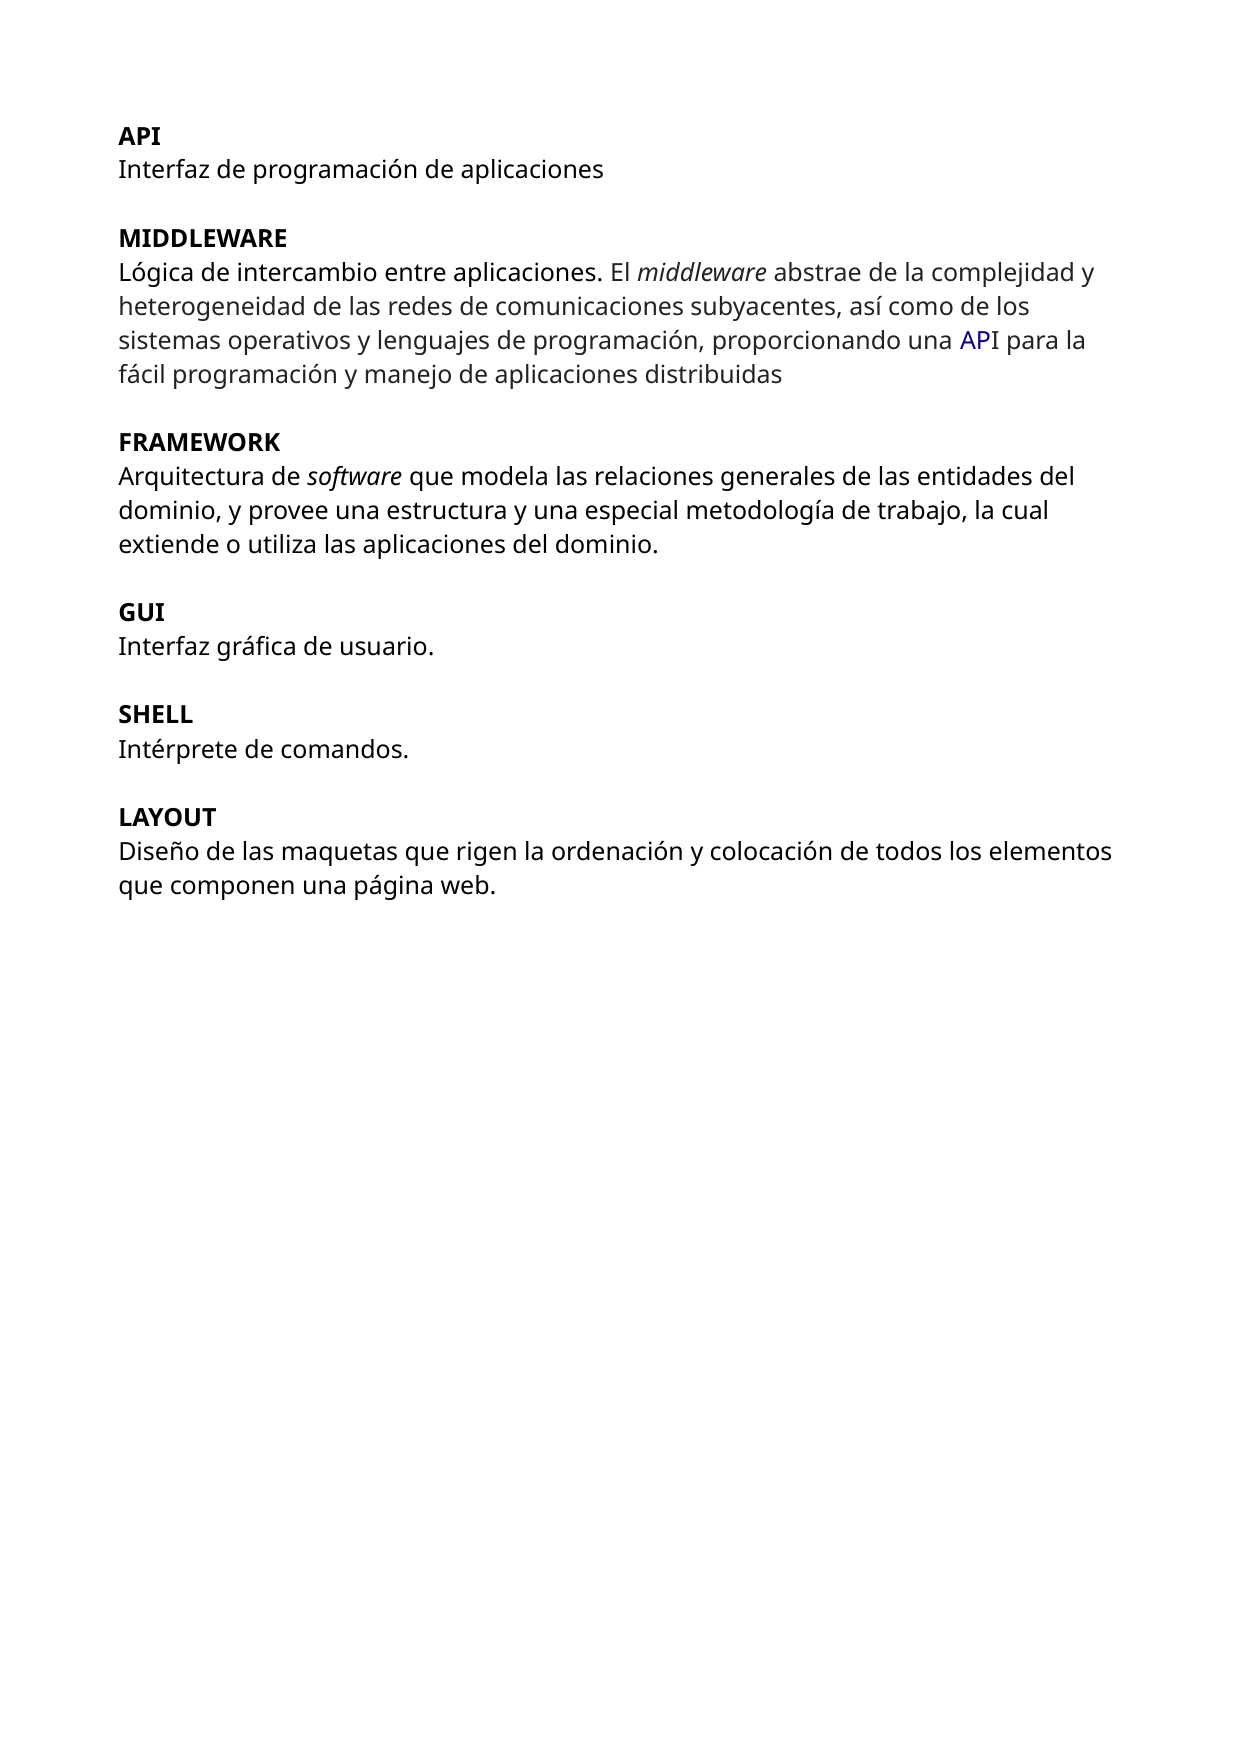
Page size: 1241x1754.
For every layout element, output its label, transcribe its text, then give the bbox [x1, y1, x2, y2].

text Intérprete de comandos. [118, 731, 1122, 765]
text Interfaz gráfica de usuario. [118, 629, 1122, 663]
text Diseño de las maquetas que rigen la ordenación y colocación de todos los elementos que componen una página web. [118, 833, 1122, 902]
text Arquitectura de software que modela las relaciones generales de las entidades del dominio, y provee una estructura y una especial metodología de trabajo, la cual extiende o utiliza las aplicaciones del dominio. [118, 459, 1122, 561]
text API [118, 118, 1122, 152]
text Lógica de intercambio entre aplicaciones. El middleware abstrae de la complejidad y heterogeneidad de las redes de comunicaciones subyacentes, así como de los sistemas operativos y lenguajes de programación, proporcionando una API para la fácil programación y manejo de aplicaciones distribuidas [118, 254, 1122, 391]
text Interfaz de programación de aplicaciones [118, 152, 1122, 186]
text GUI [118, 595, 1122, 629]
text SHELL [118, 697, 1122, 731]
text MIDDLEWARE [118, 220, 1122, 254]
text LAYOUT [118, 799, 1122, 833]
text FRAMEWORK [118, 425, 1122, 459]
